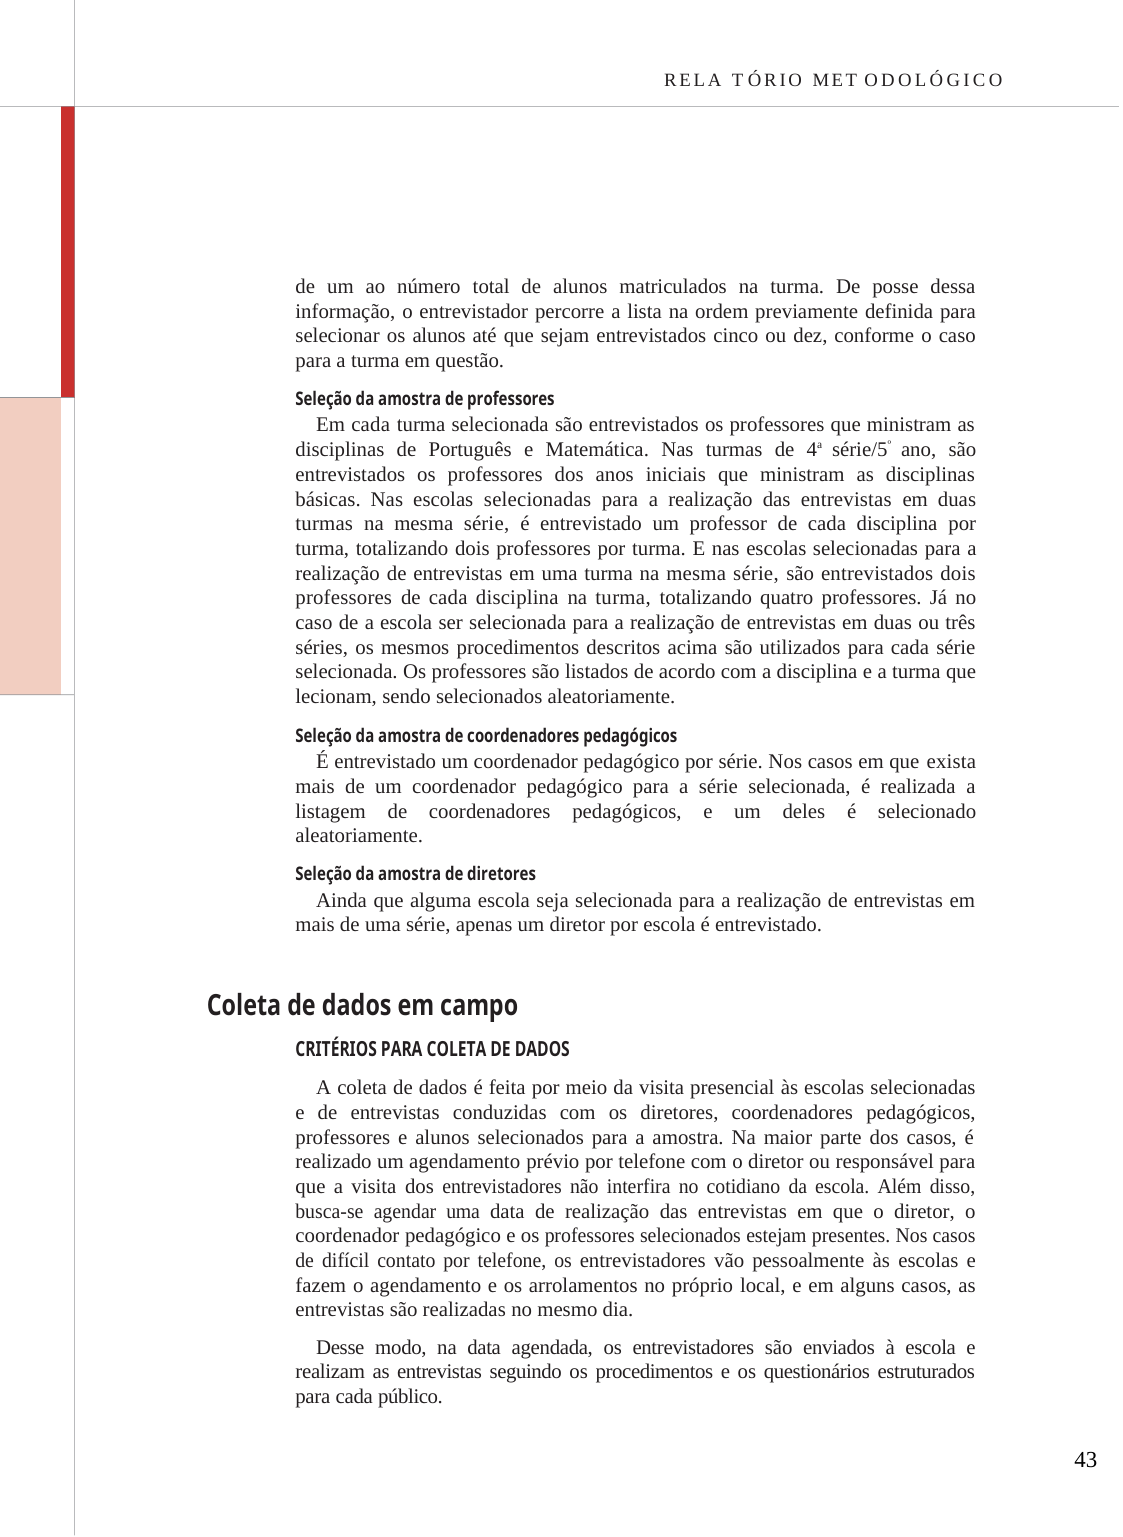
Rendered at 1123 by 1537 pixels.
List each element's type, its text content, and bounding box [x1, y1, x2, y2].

text Em cada turma selecionada são entrevistados os professores que ministram as disciplinas de Português e Matemática. Nas turmas de 4a série/5º ano, são entrevistados os professores dos anos iniciais que ministram as disciplinas básicas. Nas escolas selecionadas para a realização das entrevistas em duas turmas na mesma série, é entrevistado um professor de cada disciplina por turma, totalizando dois professores por turma. E nas escolas selecionadas para a realização de entrevistas em uma turma na mesma série, são entrevistados dois professores de cada disciplina na turma, totalizando quatro professores. Já no caso de a escola ser selecionada para a realização de entrevistas em duas ou três séries, os mesmos procedimentos descritos acima são utilizados para cada série selecionada. Os professores são listados de acordo com a disciplina e a turma que lecionam, sendo selecionados aleatoriamente. [295, 412, 976, 708]
text Seleção da amostra de coordenadores pedagógicos [295, 722, 1104, 747]
text É entrevistado um coordenador pedagógico por série. Nos casos em que exista mais de um coordenador pedagógico para a série selecionada, é realizada a listagem de coordenadores pedagógicos, e um deles é selecionado aleatoriamente. [295, 749, 976, 847]
text de um ao número total de alunos matriculados na turma. De posse dessa informação, o entrevistador percorre a lista na ordem previamente definida para selecionar os alunos até que sejam entrevistados cinco ou dez, conforme o caso para a turma em questão. [295, 274, 976, 372]
subtitle Coleta de dados em campo [207, 984, 1104, 1024]
text Desse modo, na data agendada, os entrevistadores são enviados à escola e realizam as entrevistas seguindo os procedimentos e os questionários estruturados para cada público. [295, 1335, 975, 1408]
text Seleção da amostra de professores [295, 385, 1104, 411]
text A coleta de dados é feita por meio da visita presencial às escolas selecionadas e de entrevistas conduzidas com os diretores, coordenadores pedagógicos, professores e alunos selecionados para a amostra. Na maior parte dos casos, é realizado um agendamento prévio por telefone com o diretor ou responsável para que a visita dos entrevistadores não interfira no cotidiano da escola. Além disso, busca-se agendar uma data de realização das entrevistas em que o diretor, o coordenador pedagógico e os professores selecionados estejam presentes. Nos casos de difícil contato por telefone, os entrevistadores vão pessoalmente às escolas e fazem o agendamento e os arrolamentos no próprio local, e em alguns casos, as entrevistas são realizadas no mesmo dia. [295, 1075, 976, 1321]
text Ainda que alguma escola seja selecionada para a realização de entrevistas em mais de uma série, apenas um diretor por escola é entrevistado. [295, 888, 976, 936]
subtitle CRITÉRIOS PARA COLETA DE DADOS [295, 1034, 1104, 1062]
text Seleção da amostra de diretores [295, 861, 1104, 886]
